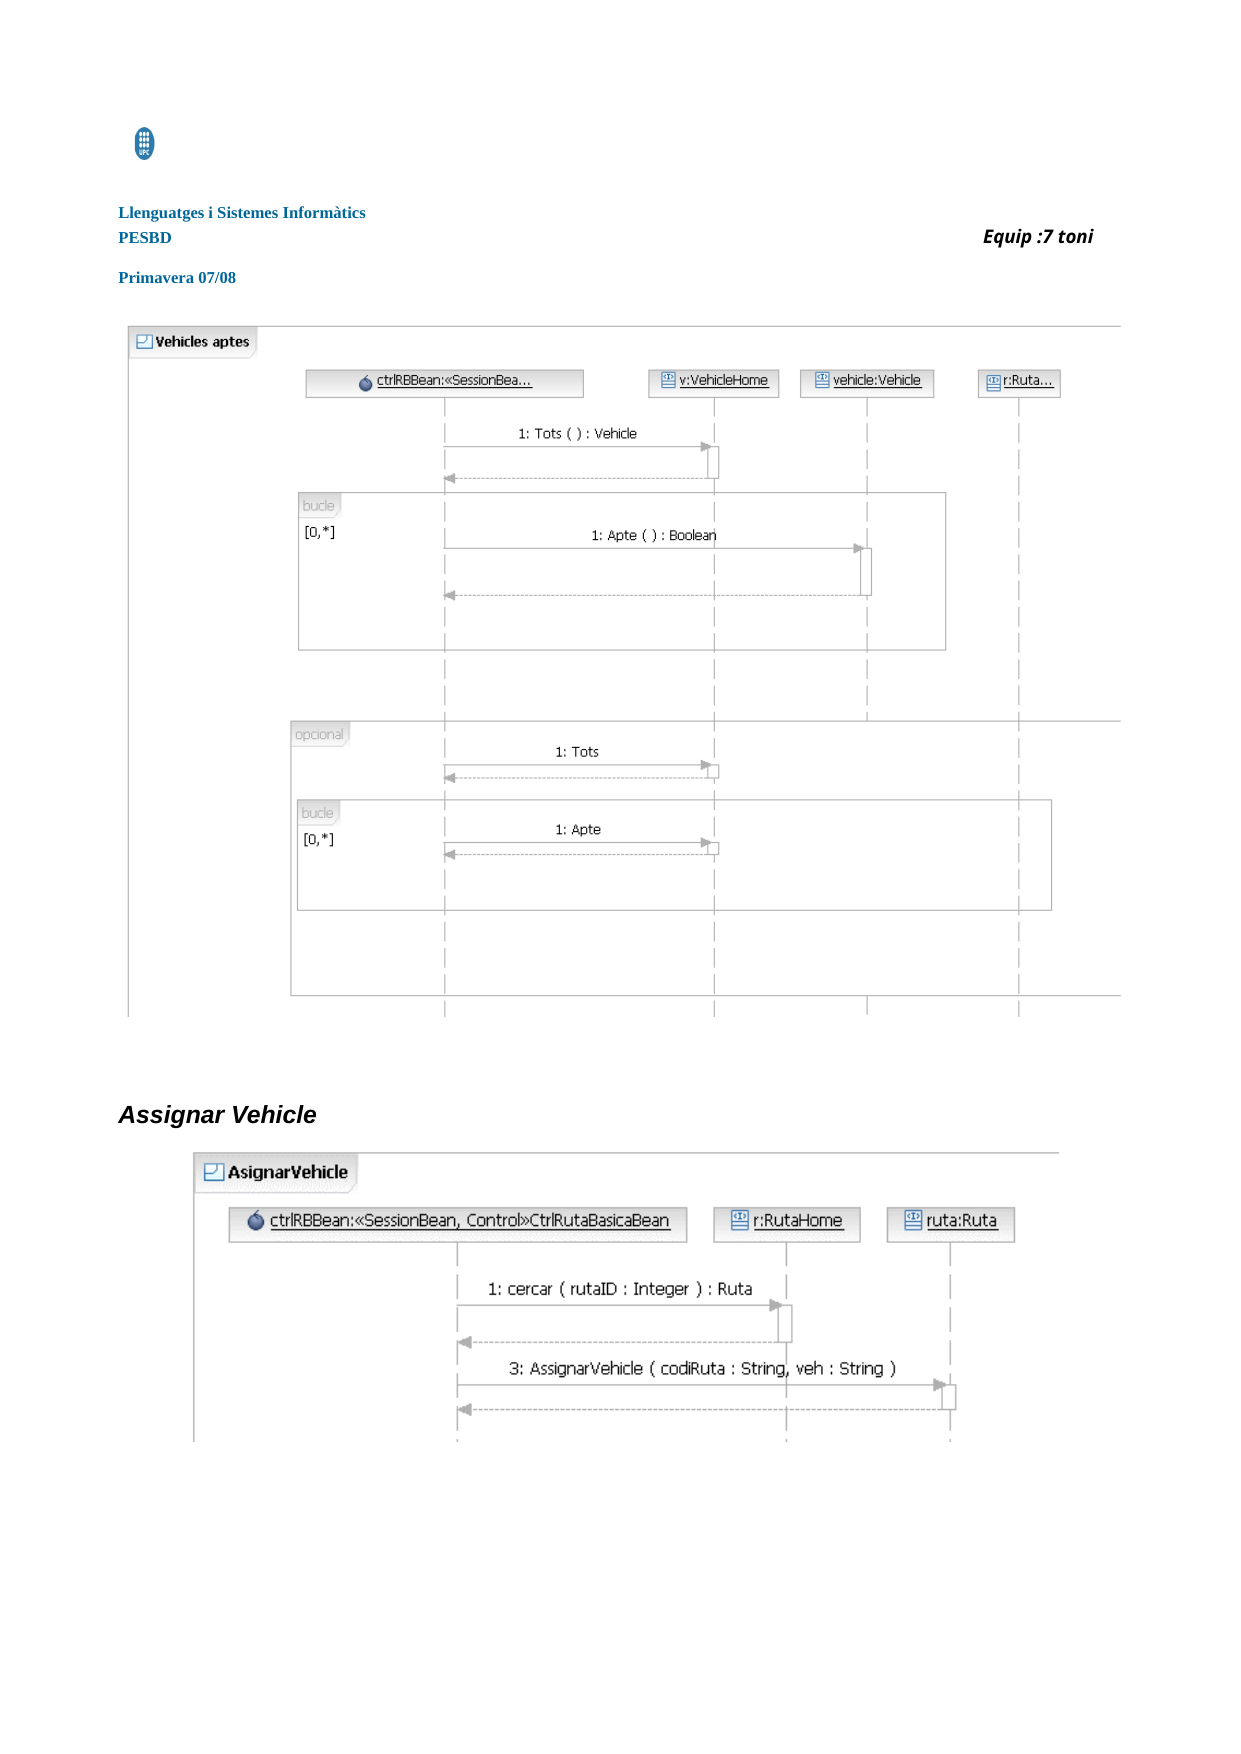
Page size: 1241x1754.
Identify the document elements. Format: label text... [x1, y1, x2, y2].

picture [181, 1141, 1059, 1442]
subtitle Assignar Vehicle [118, 1100, 1122, 1128]
picture [118, 316, 1122, 1017]
